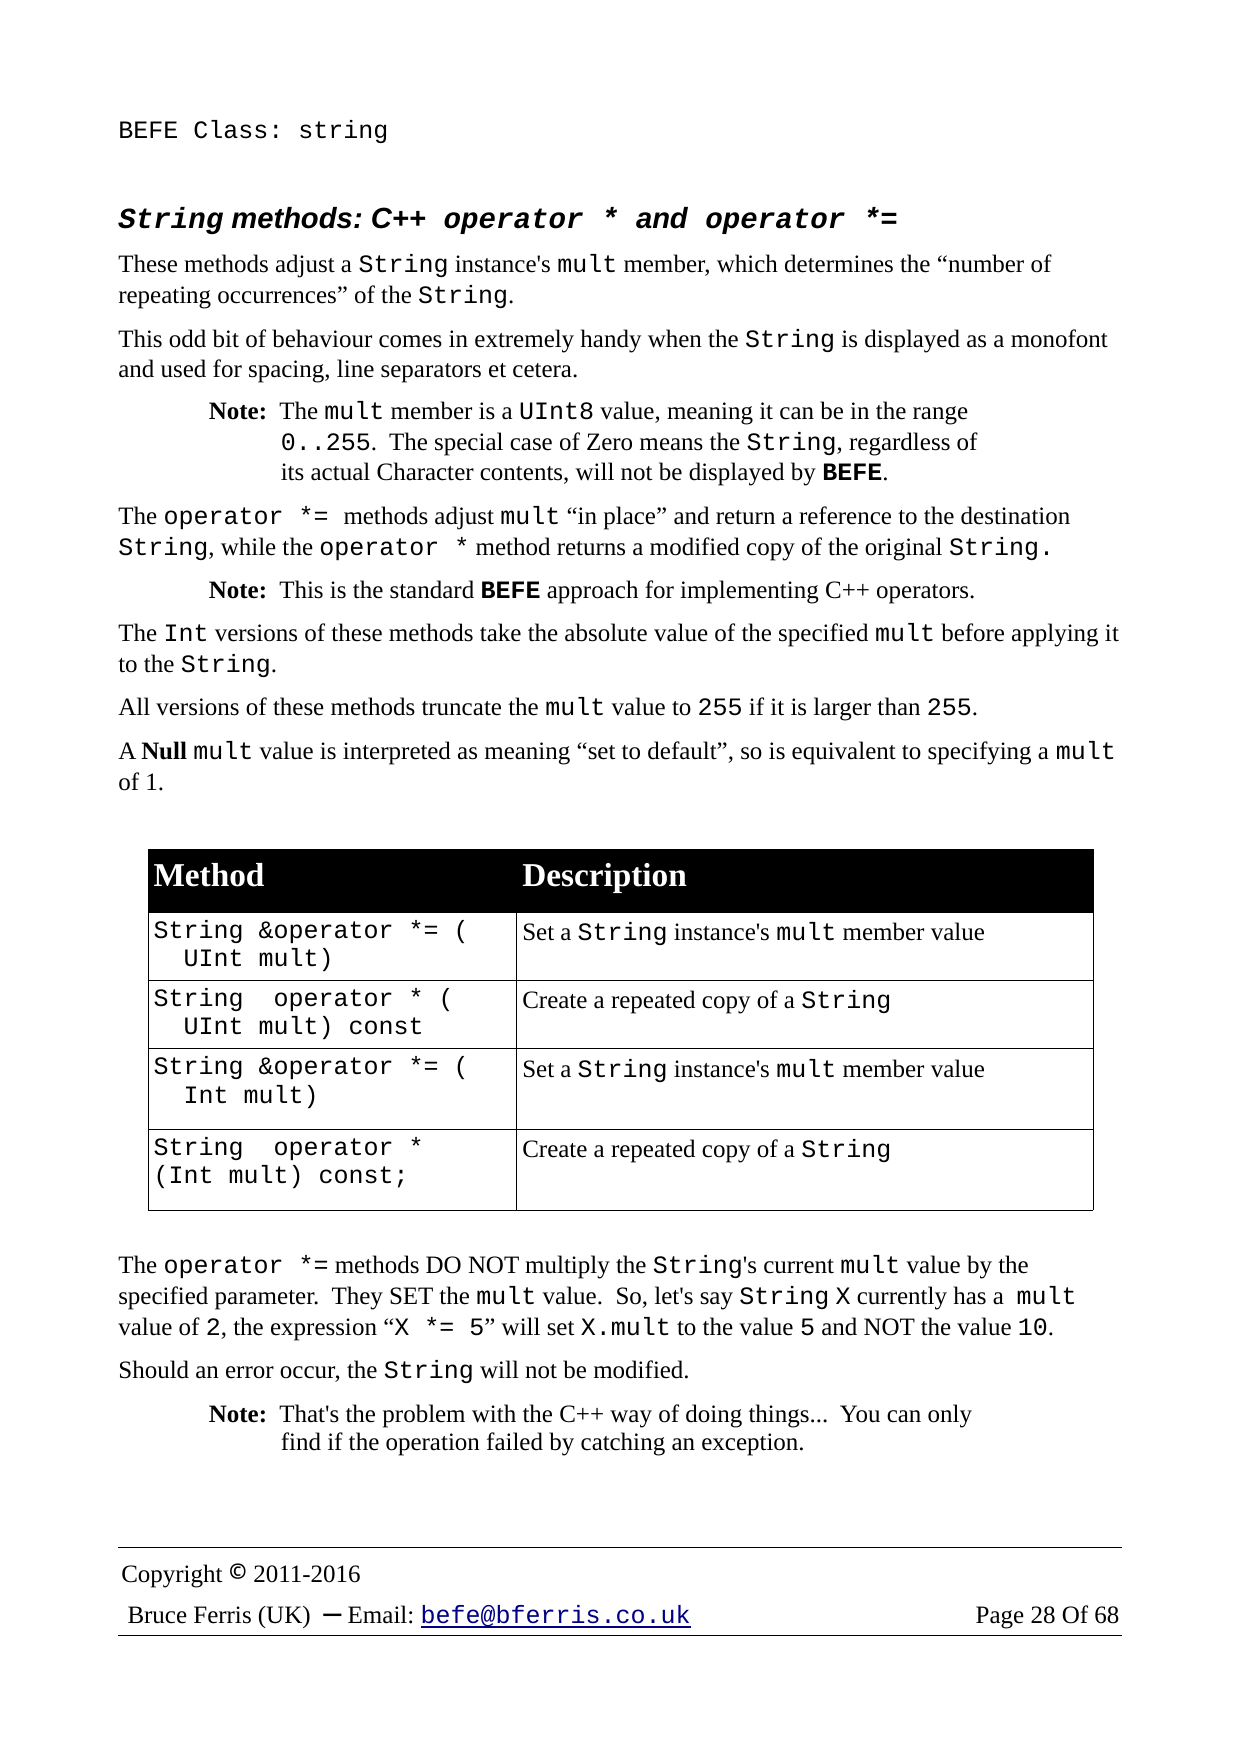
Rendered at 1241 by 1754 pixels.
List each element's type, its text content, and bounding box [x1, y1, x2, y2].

table_cell Set a String instance's mult member value [517, 913, 1093, 980]
table_cell Set a String instance's mult member value [517, 1049, 1093, 1129]
text Should an error occur, the String will not be modified. [118, 1355, 1122, 1386]
text Note: This is the standard BEFE approach for implementing C++ operators. [209, 575, 1002, 606]
text Note: The mult member is a UInt8 value, meaning it can be in the range 0..255. The special case of Zero means the String, regardless of its actual Character contents, will not be displayed by BEFE. [209, 396, 1002, 488]
table_cell Create a repeated copy of a String [517, 981, 1093, 1048]
text The operator *= methods adjust mult “in place” and return a reference to the destination String, while the operator * method returns a modified copy of the original String. [118, 501, 1122, 562]
text These methods adjust a String instance's mult member, which determines the “number of repeating occurrences” of the String. [118, 249, 1122, 311]
table_cell String &operator *= ( UInt mult) [149, 913, 516, 980]
text Note: That's the problem with the C++ way of doing things... You can only find if the operation failed by catching an exception. [209, 1399, 1002, 1456]
table_cell String operator * (Int mult) const; [149, 1130, 516, 1209]
table_cell Create a repeated copy of a String [517, 1130, 1093, 1209]
table_header Method [149, 850, 516, 912]
text A Null mult value is interpreted as meaning “set to default”, so is equivalent to specifying a mult of 1. [118, 736, 1122, 795]
subtitle String methods: C++ operator * and operator *= [118, 201, 1122, 237]
text All versions of these methods truncate the mult value to 255 if it is larger than 255. [118, 692, 1122, 723]
text The Int versions of these methods take the absolute value of the specified mult before applying it to the String. [118, 618, 1122, 680]
table_header Description [517, 850, 1093, 912]
table_cell String &operator *= ( Int mult) [149, 1049, 516, 1129]
table_cell String operator * ( UInt mult) const [149, 981, 516, 1048]
text The operator *= methods DO NOT multiply the String's current mult value by the specified parameter. They SET the mult value. So, let's say String X currently has a mult value of 2, the expression “X *= 5” will set X.mult to the value 5 and NOT the value 10. [118, 1250, 1122, 1343]
text This odd bit of behaviour comes in extremely handy when the String is displayed as a monofont and used for spacing, line separators et cetera. [118, 324, 1122, 383]
